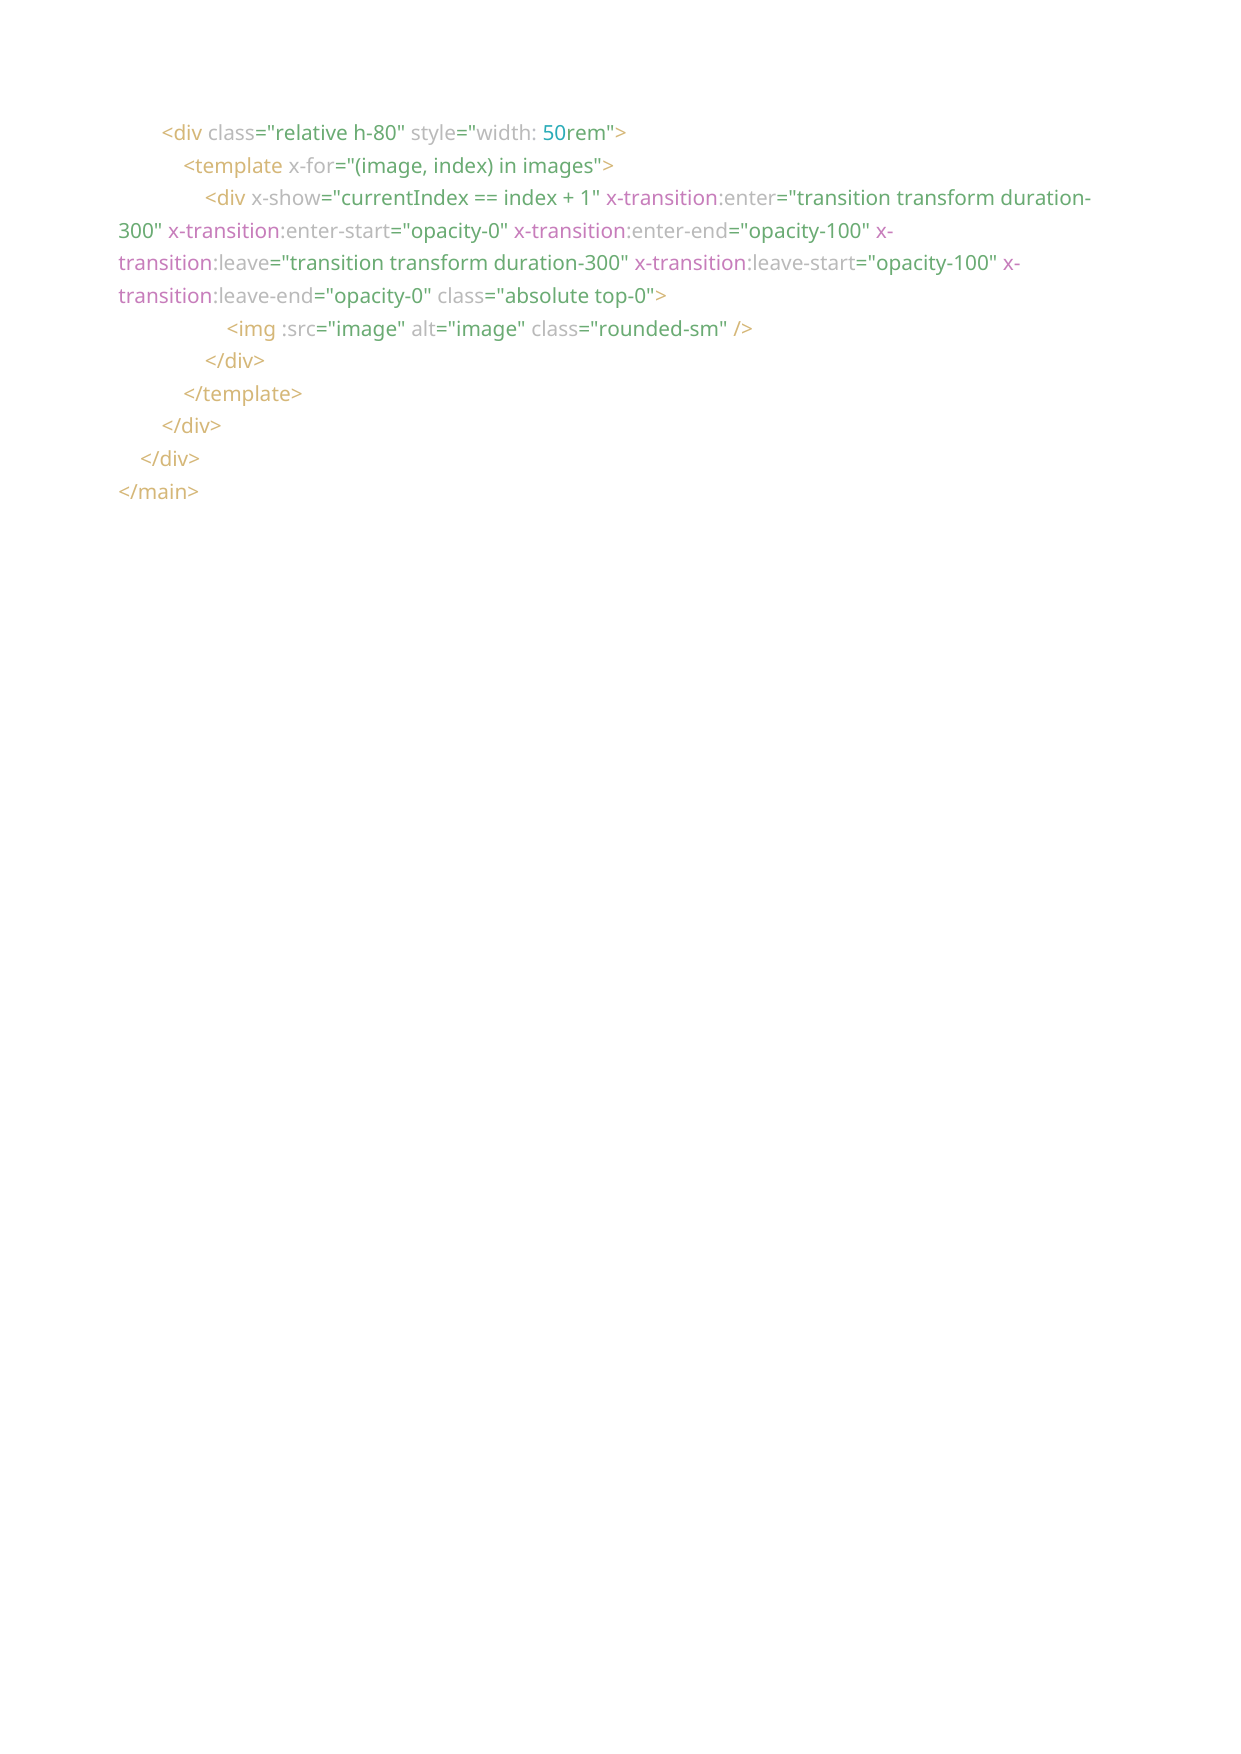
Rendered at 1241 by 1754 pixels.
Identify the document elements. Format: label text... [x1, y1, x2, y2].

text <div class="relative h-80" style="width: 50rem"> <template x-for="(image, index) in images"> <div x-show="currentIndex == index + 1" x-transition:enter="transition transform duration-300" x-transition:enter-start="opacity-0" x-transition:enter-end="opacity-100" x-transition:leave="transition transform duration-300" x-transition:leave-start="opacity-100" x-transition:leave-end="opacity-0" class="absolute top-0"> <img :src="image" alt="image" class="rounded-sm" /> </div> </template> </div> </div> </main> [118, 118, 1122, 505]
